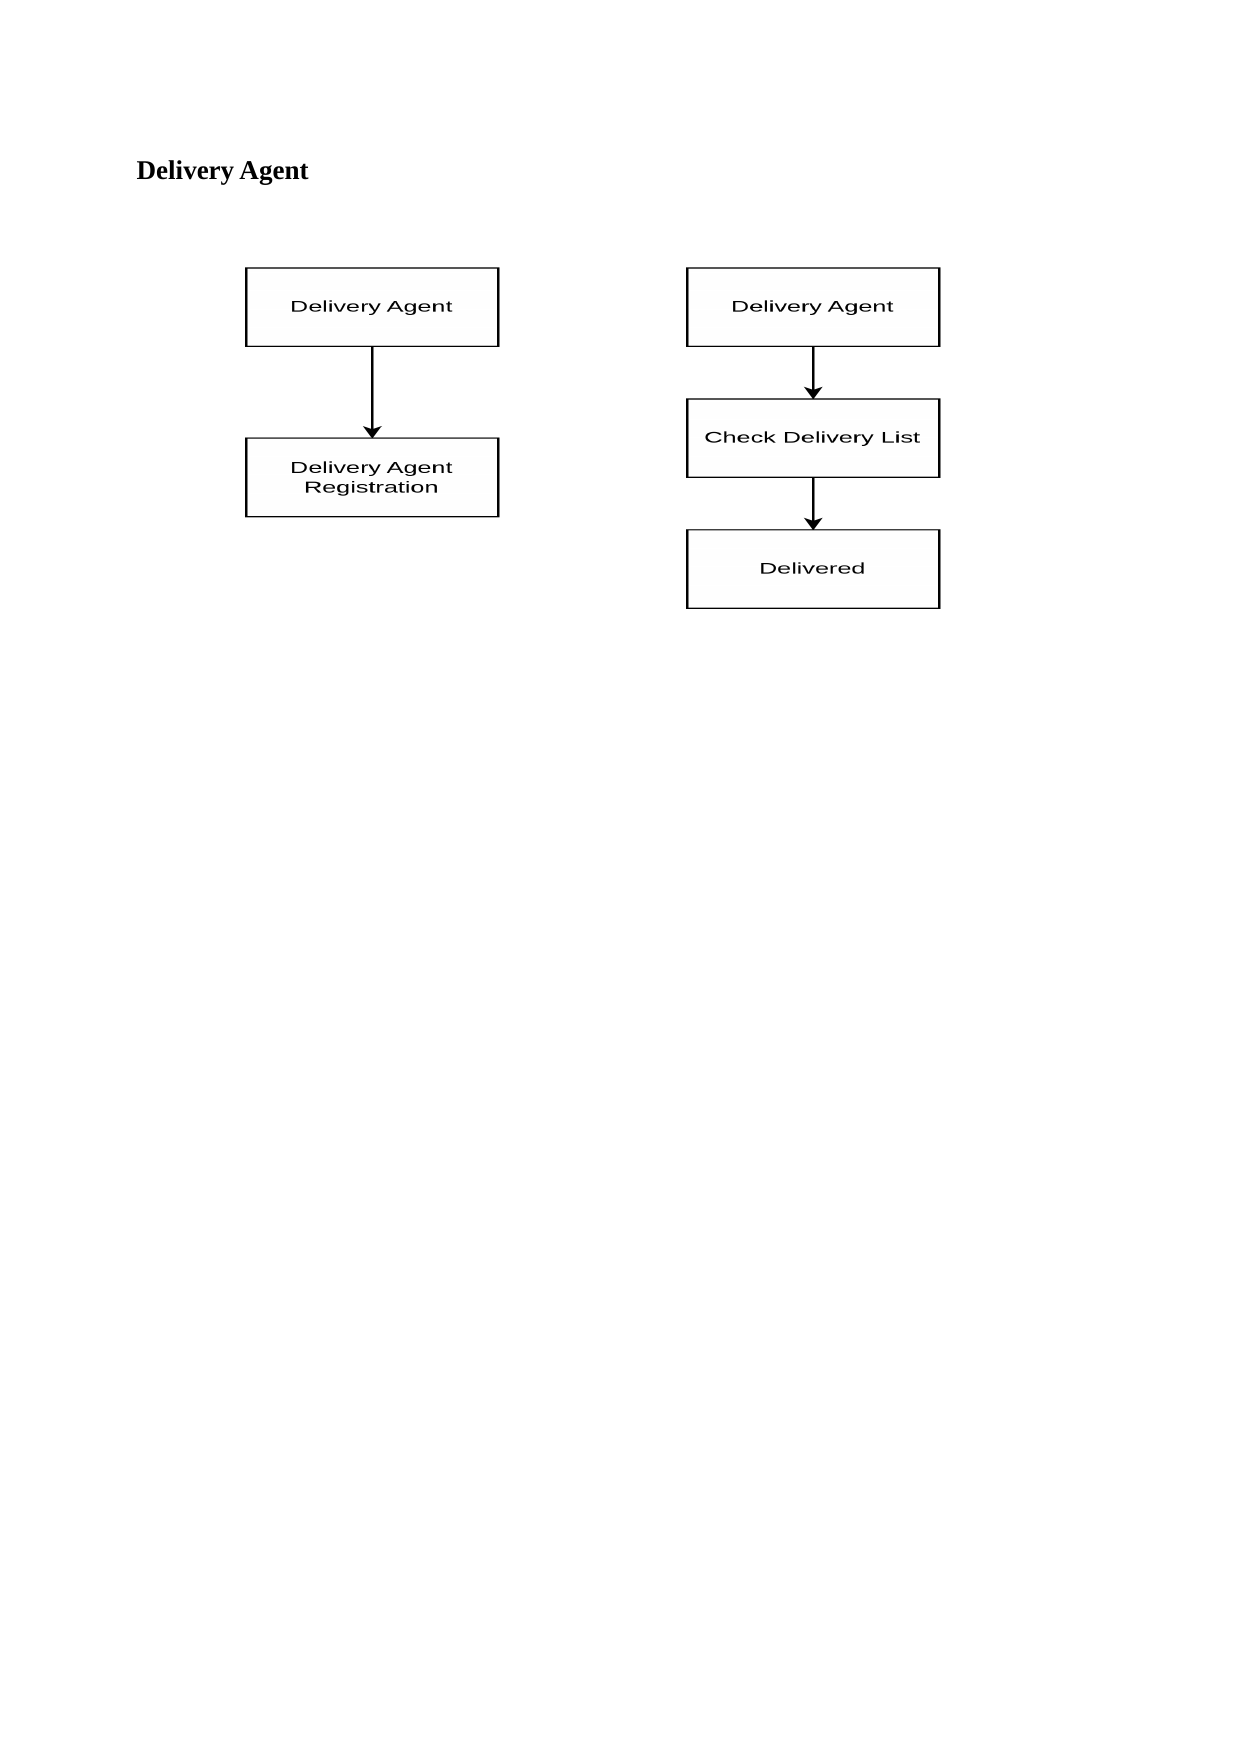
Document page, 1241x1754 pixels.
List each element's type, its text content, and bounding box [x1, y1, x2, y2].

picture [224, 254, 961, 622]
text Delivery Agent [62, 118, 1122, 185]
